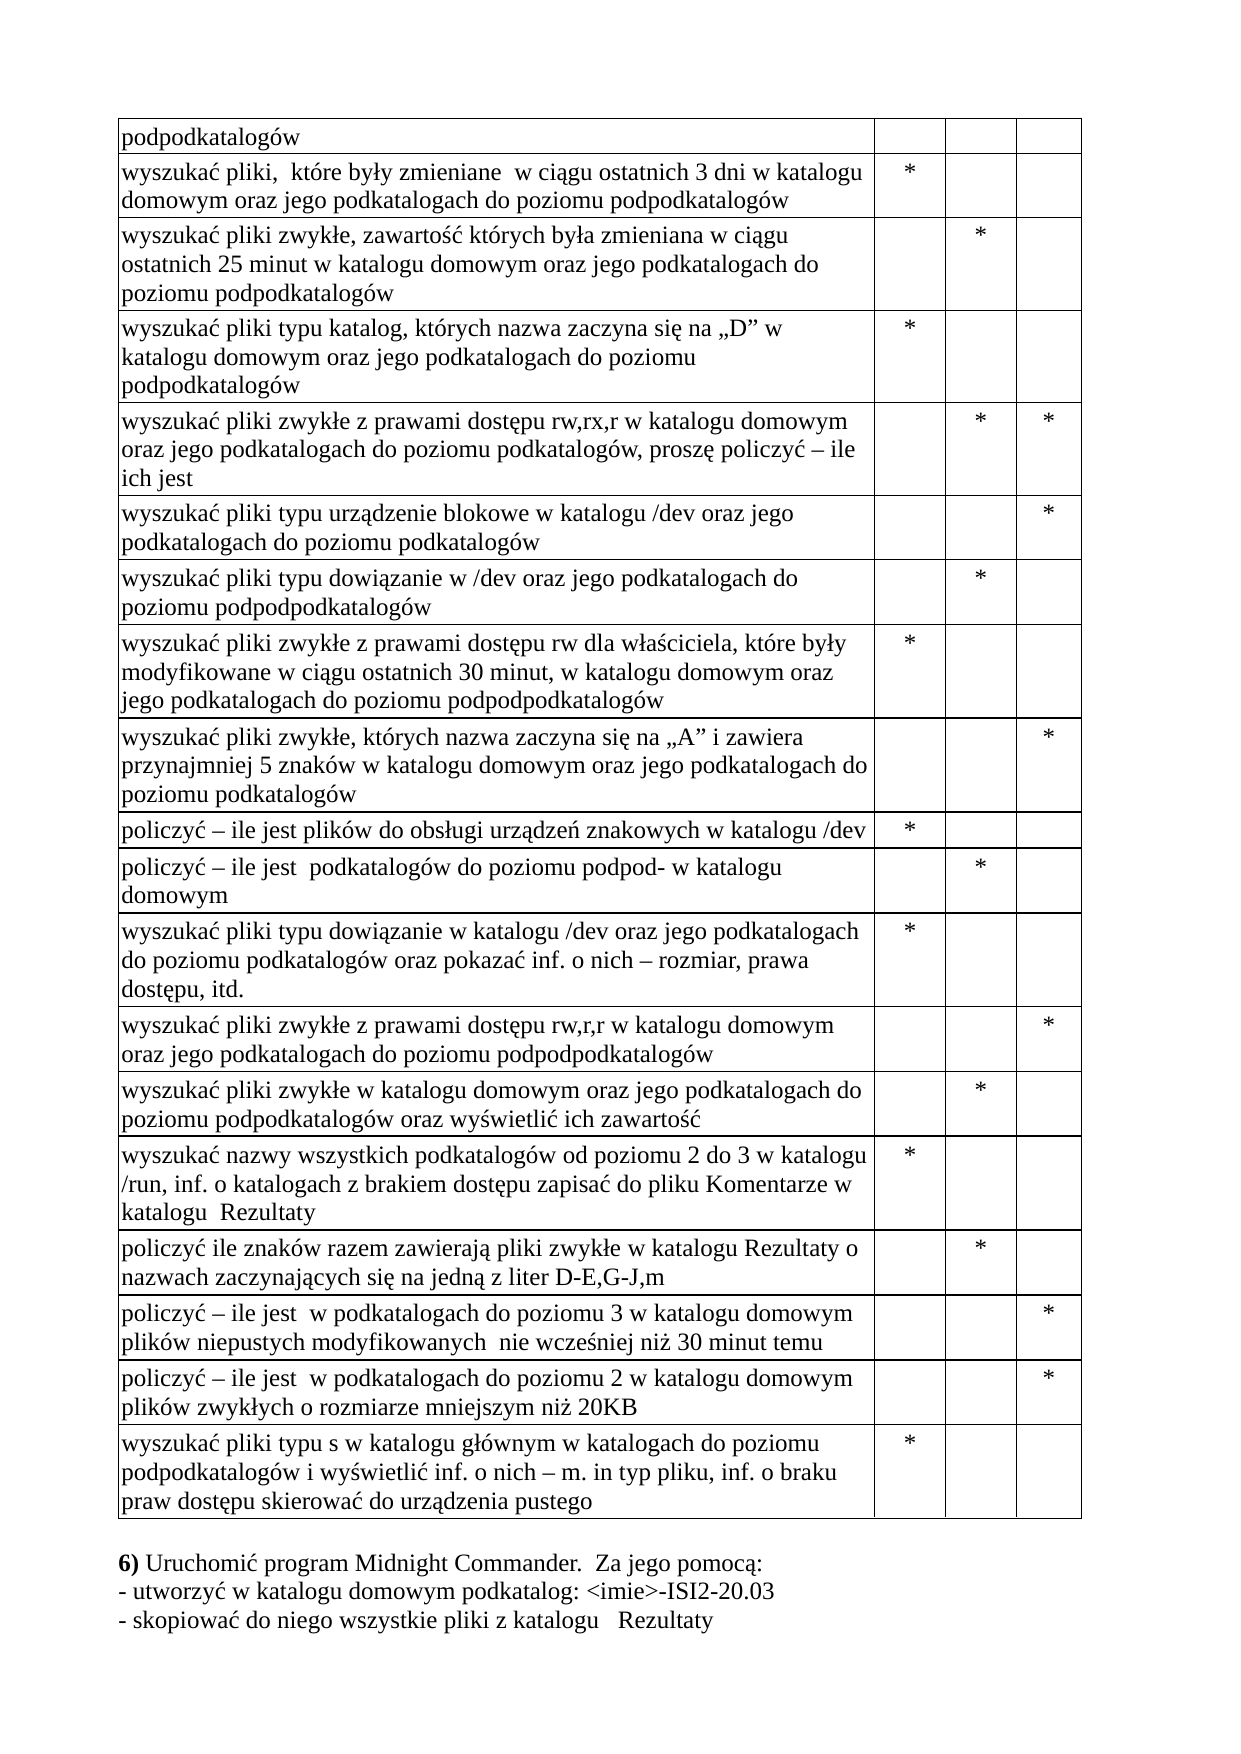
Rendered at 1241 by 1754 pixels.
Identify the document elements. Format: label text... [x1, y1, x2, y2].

table_cell wyszukać pliki, które były zmieniane w ciągu ostatnich 3 dni w katalogu domowym oraz jego podkatalogach do poziomu podpodkatalogów [119, 154, 874, 217]
table_cell [875, 560, 945, 624]
table_cell wyszukać pliki typu katalog, których nazwa zaczyna się na „D” w katalogu domowym oraz jego podkatalogach do poziomu podpodkatalogów [119, 311, 874, 402]
table_cell [875, 1072, 945, 1135]
table_cell [946, 625, 1016, 717]
table_cell * [1017, 403, 1081, 495]
table_cell * [875, 914, 945, 1006]
table_cell wyszukać pliki typu dowiązanie w katalogu /dev oraz jego podkatalogach do poziomu podkatalogów oraz pokazać inf. o nich – rozmiar, prawa dostępu, itd. [119, 914, 874, 1006]
table_cell * [1017, 1007, 1081, 1071]
table_cell wyszukać pliki zwykłe w katalogu domowym oraz jego podkatalogach do poziomu podpodkatalogów oraz wyświetlić ich zawartość [119, 1072, 874, 1135]
table_cell wyszukać pliki zwykłe z prawami dostępu rw dla właściciela, które były modyfikowane w ciągu ostatnich 30 minut, w katalogu domowym oraz jego podkatalogach do poziomu podpodpodkatalogów [119, 625, 874, 717]
table_cell [875, 1007, 945, 1071]
table_cell [875, 496, 945, 559]
table_cell [1017, 1231, 1081, 1294]
table_cell [1017, 1425, 1081, 1517]
table_cell [1017, 849, 1081, 912]
table_cell wyszukać pliki typu s w katalogu głównym w katalogach do poziomu podpodkatalogów i wyświetlić inf. o nich – m. in typ pliku, inf. o braku praw dostępu skierować do urządzenia pustego [119, 1425, 874, 1517]
table_cell [1017, 1137, 1081, 1229]
table_cell [1017, 914, 1081, 1006]
table_cell [875, 119, 945, 153]
table_cell * [875, 154, 945, 217]
table_cell wyszukać pliki zwykłe, zawartość których była zmieniana w ciągu ostatnich 25 minut w katalogu domowym oraz jego podkatalogach do poziomu podpodkatalogów [119, 218, 874, 310]
table_cell [875, 403, 945, 495]
table_cell [946, 496, 1016, 559]
table_cell * [875, 1137, 945, 1229]
table_cell wyszukać pliki zwykłe z prawami dostępu rw,r,r w katalogu domowym oraz jego podkatalogach do poziomu podpodpodkatalogów [119, 1007, 874, 1071]
table_cell [875, 849, 945, 912]
table_cell wyszukać pliki typu urządzenie blokowe w katalogu /dev oraz jego podkatalogach do poziomu podkatalogów [119, 496, 874, 559]
table_cell [946, 1296, 1016, 1359]
text - skopiować do niego wszystkie pliki z katalogu Rezultaty [118, 1605, 1122, 1634]
table_cell [946, 1425, 1016, 1517]
table_cell [1017, 813, 1081, 847]
table_cell wyszukać pliki zwykłe z prawami dostępu rw,rx,r w katalogu domowym oraz jego podkatalogach do poziomu podkatalogów, proszę policzyć – ile ich jest [119, 403, 874, 495]
table_cell [946, 154, 1016, 217]
table_cell * [946, 403, 1016, 495]
table_cell [875, 1231, 945, 1294]
table_cell [1017, 560, 1081, 624]
table_cell * [875, 625, 945, 717]
table_cell * [946, 1072, 1016, 1135]
table_cell [1017, 1072, 1081, 1135]
table_cell * [1017, 496, 1081, 559]
table_cell [1017, 311, 1081, 402]
text 6) Uruchomić program Midnight Commander. Za jego pomocą: [118, 1548, 1122, 1576]
table_cell * [946, 1231, 1016, 1294]
table_cell wyszukać pliki zwykłe, których nazwa zaczyna się na „A” i zawiera przynajmniej 5 znaków w katalogu domowym oraz jego podkatalogach do poziomu podkatalogów [119, 719, 874, 811]
table_cell [1017, 154, 1081, 217]
table_cell [946, 311, 1016, 402]
table_cell [1017, 625, 1081, 717]
table_cell [946, 119, 1016, 153]
table_cell policzyć – ile jest plików do obsługi urządzeń znakowych w katalogu /dev [119, 813, 874, 847]
table_cell [946, 719, 1016, 811]
table_cell wyszukać nazwy wszystkich podkatalogów od poziomu 2 do 3 w katalogu /run, inf. o katalogach z brakiem dostępu zapisać do pliku Komentarze w katalogu Rezultaty [119, 1137, 874, 1229]
table_cell [946, 1137, 1016, 1229]
table_cell [875, 1296, 945, 1359]
table_cell * [1017, 719, 1081, 811]
table_cell * [1017, 1361, 1081, 1424]
table_cell [875, 1361, 945, 1424]
table_cell [946, 1007, 1016, 1071]
table_cell [1017, 119, 1081, 153]
table_cell * [946, 218, 1016, 310]
table_cell wyszukać pliki typu dowiązanie w /dev oraz jego podkatalogach do poziomu podpodpodkatalogów [119, 560, 874, 624]
table_cell podpodkatalogów [119, 119, 874, 153]
text - utworzyć w katalogu domowym podkatalog: <imie>-ISI2-20.03 [118, 1576, 1122, 1605]
table_cell policzyć – ile jest w podkatalogach do poziomu 2 w katalogu domowym plików zwykłych o rozmiarze mniejszym niż 20KB [119, 1361, 874, 1424]
table_cell [875, 218, 945, 310]
table_cell policzyć – ile jest w podkatalogach do poziomu 3 w katalogu domowym plików niepustych modyfikowanych nie wcześniej niż 30 minut temu [119, 1296, 874, 1359]
table_cell [1017, 218, 1081, 310]
table_cell * [946, 849, 1016, 912]
table_cell policzyć ile znaków razem zawierają pliki zwykłe w katalogu Rezultaty o nazwach zaczynających się na jedną z liter D-E,G-J,m [119, 1231, 874, 1294]
table_cell * [875, 813, 945, 847]
table_cell policzyć – ile jest podkatalogów do poziomu podpod- w katalogu domowym [119, 849, 874, 912]
table_cell [946, 813, 1016, 847]
table_cell * [1017, 1296, 1081, 1359]
table_cell [875, 719, 945, 811]
table_cell * [946, 560, 1016, 624]
table_cell * [875, 1425, 945, 1517]
table_cell * [875, 311, 945, 402]
table_cell [946, 1361, 1016, 1424]
table_cell [946, 914, 1016, 1006]
